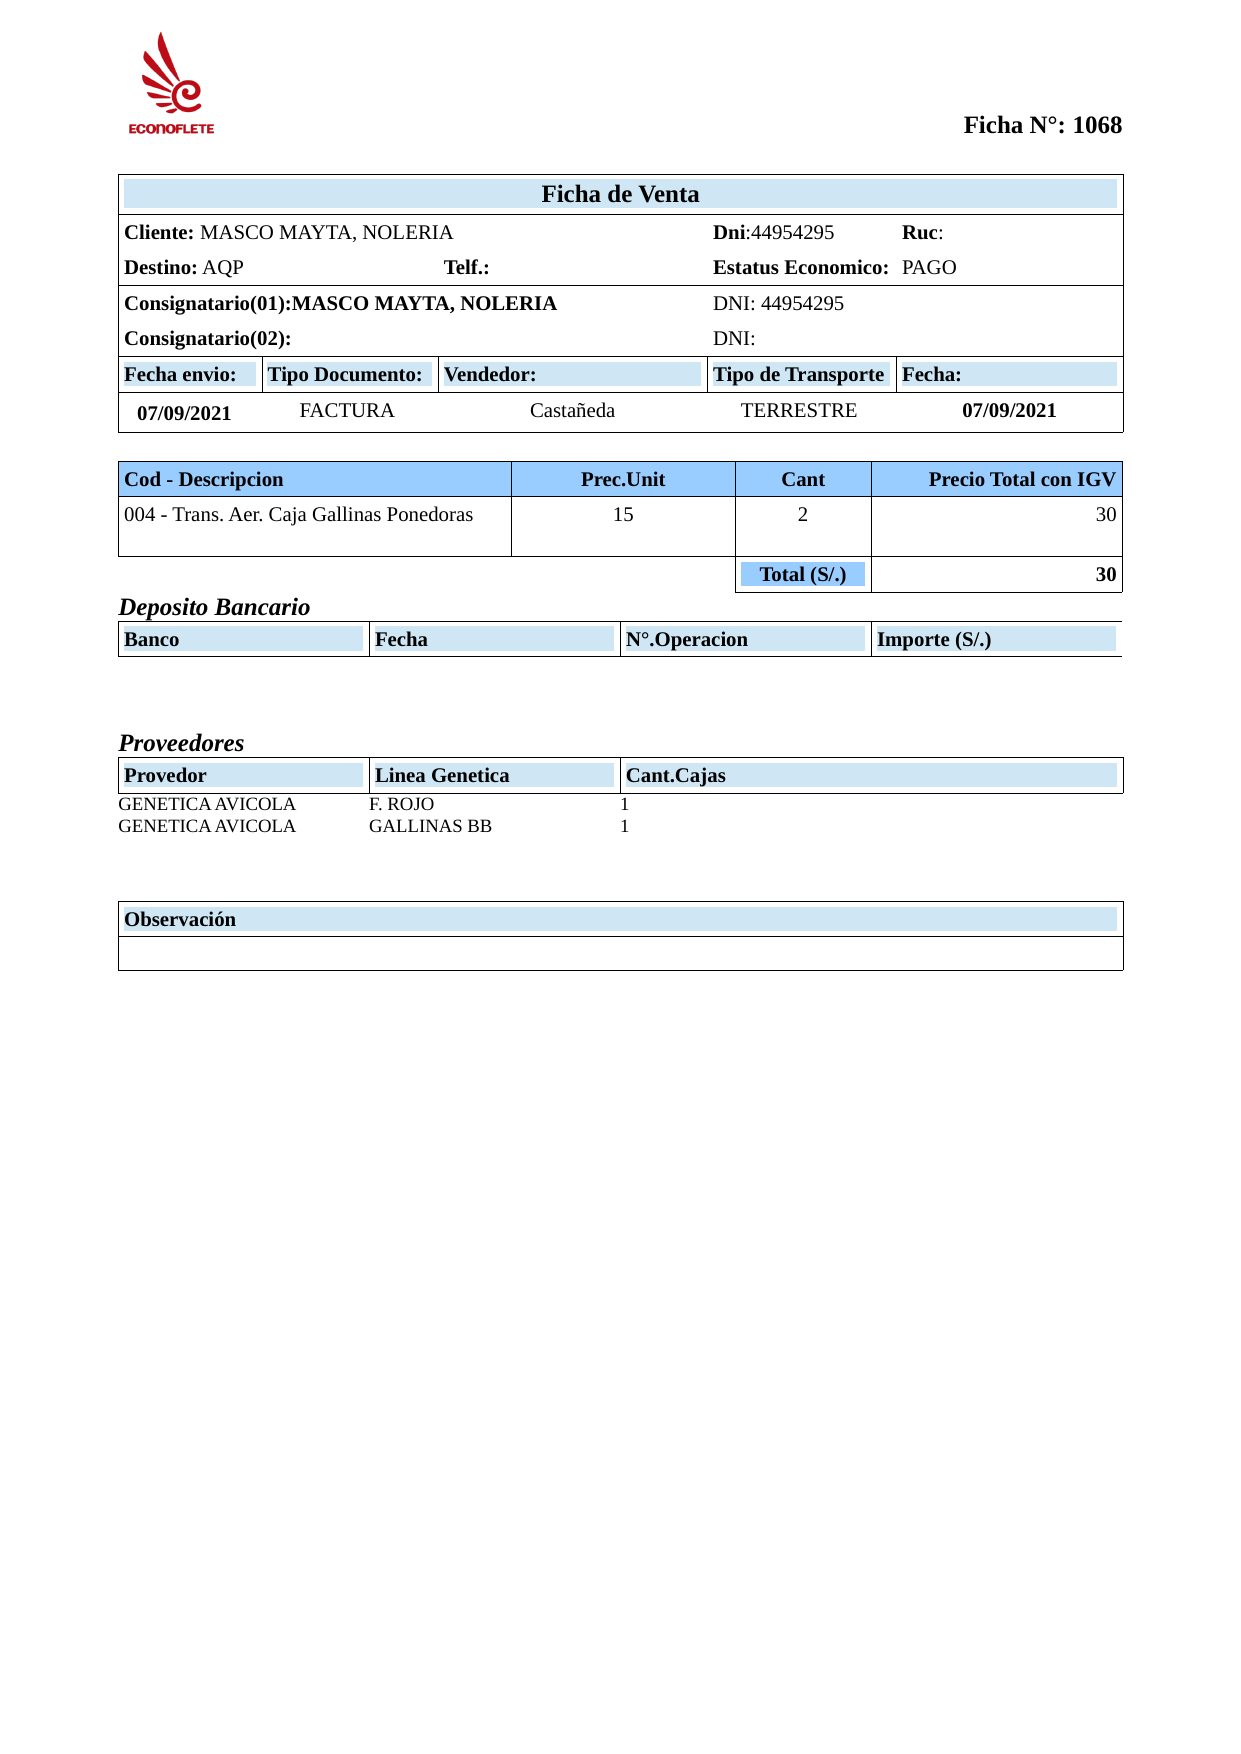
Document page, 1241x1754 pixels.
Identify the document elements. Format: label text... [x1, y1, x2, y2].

table_cell DNI: 44954295 [707, 286, 1123, 321]
table_cell [871, 657, 1122, 680]
table_cell GENETICA AVICOLA [118, 794, 369, 814]
table_header Provedor [119, 758, 369, 793]
table_cell Fecha: [897, 357, 1123, 392]
table_cell [511, 557, 735, 592]
table_cell Destino: AQP [119, 249, 438, 285]
table_header Fecha [370, 622, 620, 656]
table_header Linea Genetica [370, 758, 620, 793]
table_cell [118, 557, 511, 592]
table_cell 30 [872, 497, 1122, 556]
table_cell [620, 879, 1123, 901]
table_cell [118, 657, 369, 680]
table_cell 1 [620, 794, 1123, 814]
table_header Importe (S/.) [872, 622, 1122, 656]
table_cell 1 [620, 815, 1123, 836]
table_cell [369, 705, 620, 728]
table_cell [369, 657, 620, 680]
table_cell GENETICA AVICOLA [118, 815, 369, 836]
table_cell Dni:44954295 [707, 215, 896, 249]
text Deposito Bancario [118, 592, 1122, 621]
table_cell TERRESTRE [707, 393, 896, 432]
table_header Precio Total con IGV [872, 462, 1122, 496]
text Proveedores [118, 728, 1122, 757]
table_cell [369, 680, 620, 704]
table_cell Consignatario(01):MASCO MAYTA, NOLERIA [119, 286, 707, 321]
table_cell Ruc: [896, 215, 1123, 249]
table_cell Tipo de Transporte [708, 357, 896, 392]
table_cell GALLINAS BB [369, 815, 620, 836]
table_cell [620, 680, 871, 704]
table_header Cant.Cajas [621, 758, 1123, 793]
table_cell 07/09/2021 [896, 393, 1123, 432]
table_cell [118, 858, 369, 879]
picture [118, 31, 225, 134]
table_cell [871, 680, 1122, 704]
table_header N°.Operacion [621, 622, 871, 656]
table_cell Fecha envio: [119, 357, 262, 392]
table_cell Telf.: [438, 249, 707, 285]
table_cell FACTURA [262, 393, 438, 432]
table_cell Castañeda [438, 393, 707, 432]
table_cell [119, 937, 1123, 969]
table_cell 15 [512, 497, 735, 556]
table_cell Vendedor: [439, 357, 707, 392]
table_cell [118, 705, 369, 728]
table_cell 07/09/2021 [119, 393, 262, 432]
table_header Banco [119, 622, 369, 656]
table_cell [369, 858, 620, 879]
table_cell [620, 657, 871, 680]
table_header Cod - Descripcion [119, 462, 511, 496]
table_cell [620, 858, 1123, 879]
table_cell DNI: [707, 321, 1123, 356]
table_cell Consignatario(02): [119, 321, 707, 356]
table_header Cant [736, 462, 871, 496]
table_cell F. ROJO [369, 794, 620, 814]
table_cell [118, 680, 369, 704]
table_cell [118, 836, 369, 858]
table_cell Total (S/.) [736, 557, 871, 592]
table_cell [369, 836, 620, 858]
table_cell Cliente: MASCO MAYTA, NOLERIA [119, 215, 707, 249]
table_cell [118, 879, 369, 901]
table_cell [620, 836, 1123, 858]
table_cell Estatus Economico: [707, 249, 896, 285]
table_cell Tipo Documento: [263, 357, 438, 392]
table_cell [871, 705, 1122, 728]
table_header Ficha de Venta [119, 175, 1123, 214]
table_cell [620, 705, 871, 728]
table_header Prec.Unit [512, 462, 735, 496]
table_cell 30 [872, 557, 1122, 592]
table_cell 2 [736, 497, 871, 556]
table_cell PAGO [896, 249, 1123, 285]
table_header Observación [119, 902, 1123, 936]
table_cell [369, 879, 620, 901]
table_cell 004 - Trans. Aer. Caja Gallinas Ponedoras [119, 497, 511, 556]
